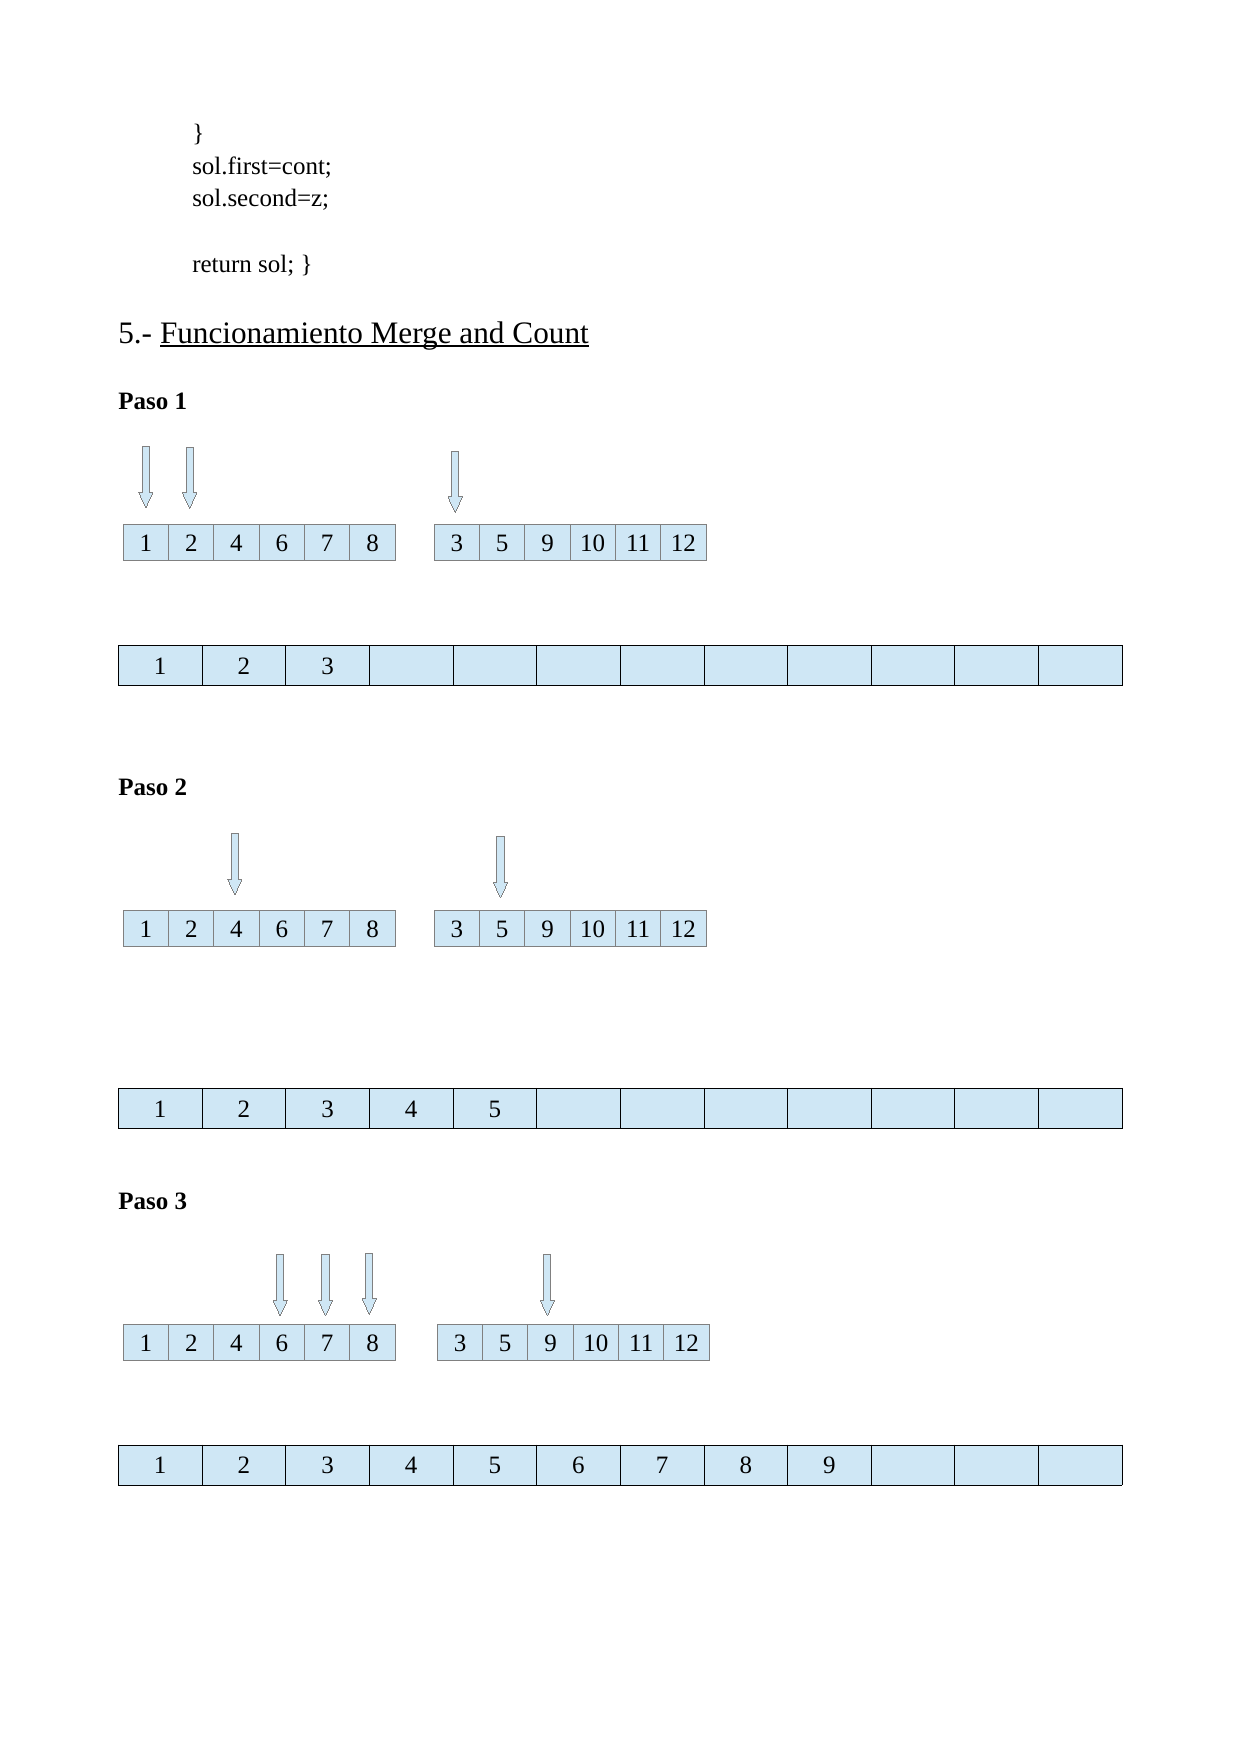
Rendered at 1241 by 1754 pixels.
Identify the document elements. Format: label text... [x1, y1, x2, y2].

text 5.- Funcionamiento Merge and Count [118, 314, 1122, 350]
table_header [872, 1089, 954, 1128]
table_header [621, 646, 704, 685]
table_header 3 [286, 1446, 369, 1485]
table_header 3 [286, 1089, 369, 1128]
table_header 1 [119, 646, 202, 685]
table_header [537, 1089, 620, 1128]
table_header 2 [203, 646, 285, 685]
table_header 4 [370, 1446, 453, 1485]
text Paso 1 [118, 386, 1122, 415]
text Paso 2 [118, 772, 1122, 800]
table_header [454, 646, 536, 685]
table_header 5 [454, 1446, 536, 1485]
text sol.second=z; [118, 183, 1122, 212]
table_header 1 [119, 1089, 202, 1128]
table_header [872, 646, 954, 685]
table_header 5 [454, 1089, 536, 1128]
table_header 2 [203, 1089, 285, 1128]
table_header 3 [286, 646, 369, 685]
text } [118, 118, 1122, 147]
table_header [872, 1446, 954, 1485]
table_header [955, 646, 1038, 685]
table_header [537, 646, 620, 685]
table_header [621, 1089, 704, 1128]
text Paso 3 [118, 1186, 1122, 1214]
table_header 8 [705, 1446, 787, 1485]
table_header [1039, 1089, 1122, 1128]
text sol.first=cont; [118, 151, 1122, 179]
table_header [1039, 646, 1122, 685]
table_header 7 [621, 1446, 704, 1485]
text return sol; } [118, 249, 1122, 278]
table_header 6 [537, 1446, 620, 1485]
table_header [788, 646, 871, 685]
table_header [1039, 1446, 1122, 1485]
table_header [955, 1089, 1038, 1128]
table_header 4 [370, 1089, 453, 1128]
table_header [370, 646, 453, 685]
table_header 2 [203, 1446, 285, 1485]
table_header [705, 1089, 787, 1128]
table_header [955, 1446, 1038, 1485]
table_header [788, 1089, 871, 1128]
table_header 9 [788, 1446, 871, 1485]
table_header [705, 646, 787, 685]
table_header 1 [119, 1446, 202, 1485]
